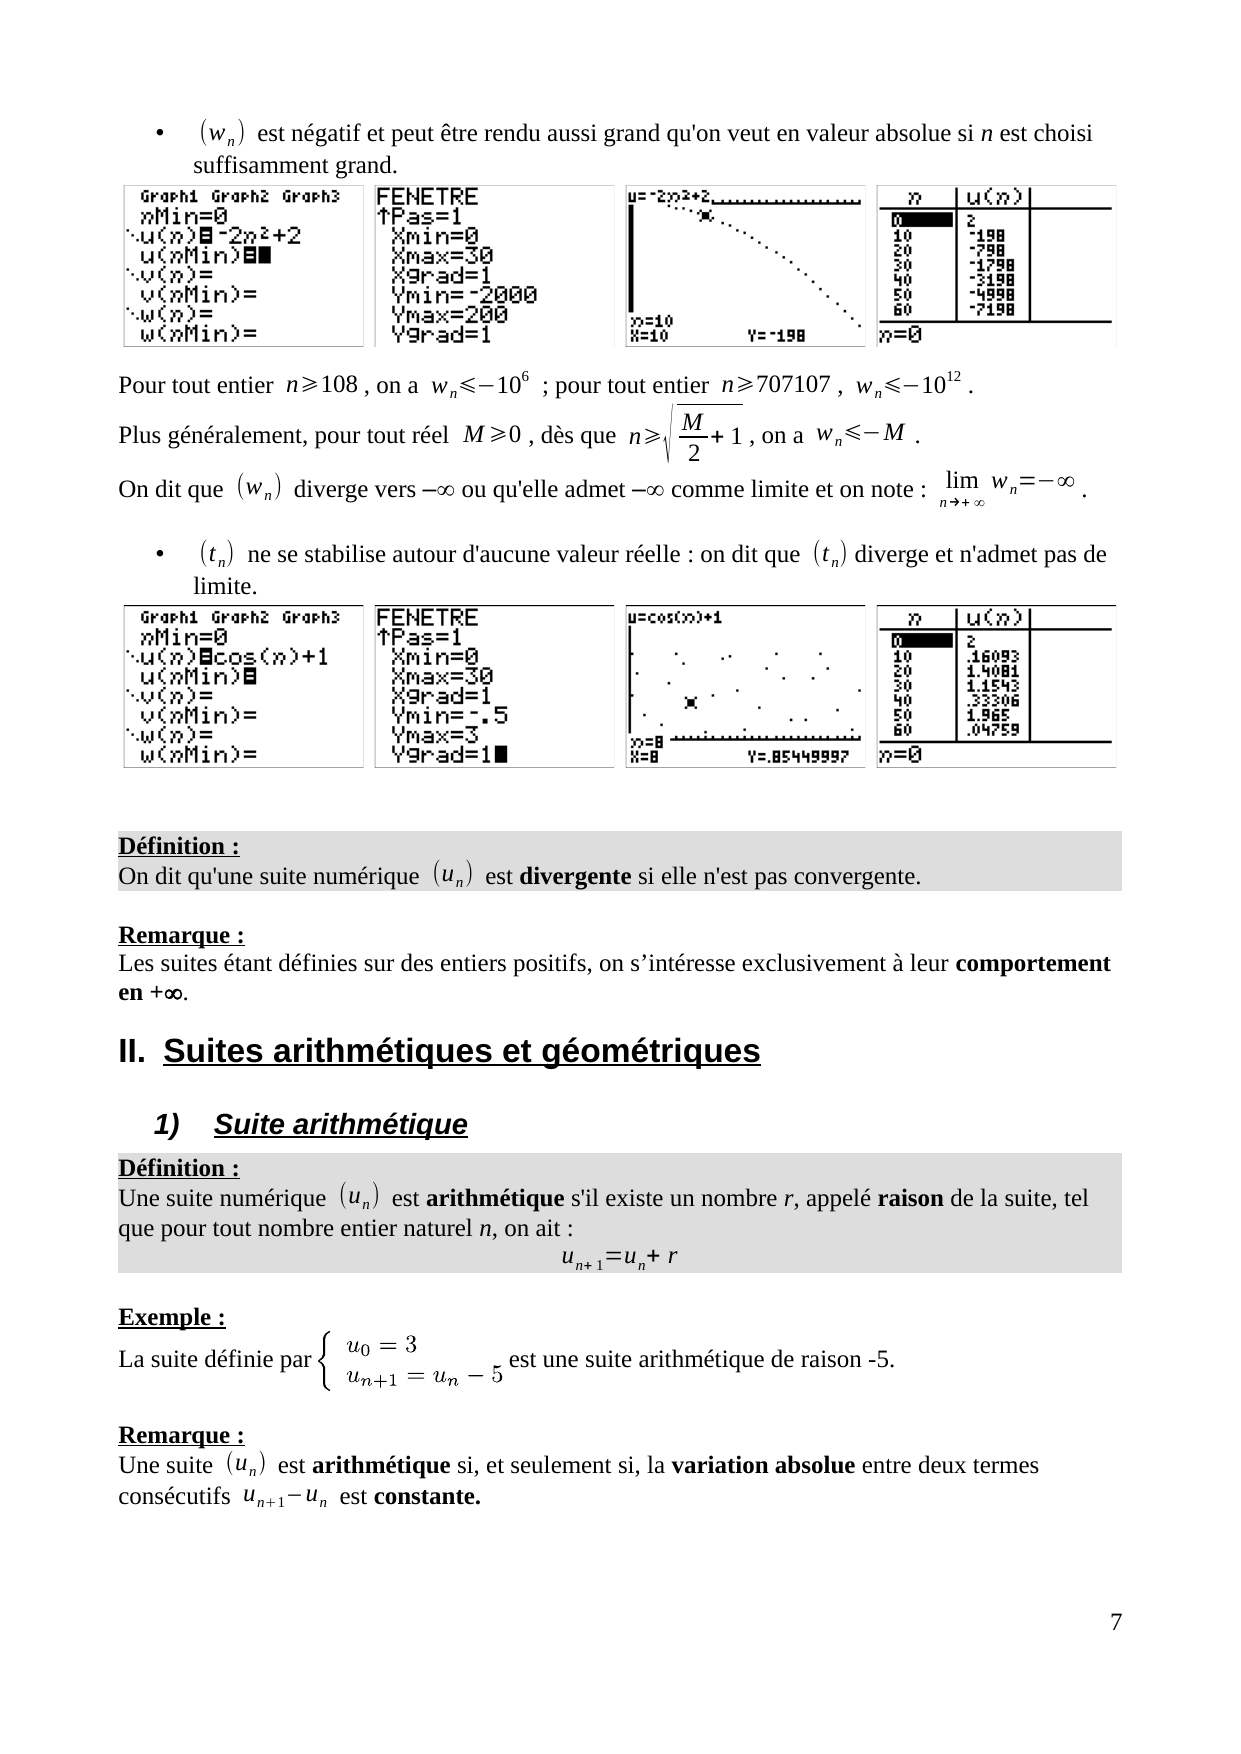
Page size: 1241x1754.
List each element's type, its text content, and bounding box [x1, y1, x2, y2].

table_header [118, 179, 369, 367]
subtitle Suite arithmétique [153, 1107, 1122, 1141]
text Remarque : [118, 920, 1122, 948]
text Une suite est arithmétique si, et seulement si, la variation absolue entre deux termes consécutifs est constante. [118, 1448, 1122, 1511]
table_header [871, 179, 1122, 367]
text Remarque : [118, 1420, 1122, 1448]
table_header [620, 600, 871, 802]
text Plus généralement, pour tout réel , dès que , on a . [118, 402, 1122, 466]
text est une suite arithmétique de raison -5. [322, 1331, 1122, 1391]
text Définition : [118, 831, 1122, 859]
text La suite définie par [118, 1331, 327, 1391]
text On dit que diverge vers –∞ ou qu'elle admet –∞ comme limite et on note : . [118, 466, 1122, 511]
table_header [118, 600, 369, 802]
text Les suites étant définies sur des entiers positifs, on s’intéresse exclusivement à leur comportement en +∞. [118, 948, 1122, 1006]
list ne se stabilise autour d'aucune valeur réelle : on dit que diverge et n'admet pas de limite. [156, 539, 1122, 600]
text Pour tout entier , on a ; pour tout entier , . [118, 367, 1122, 402]
table_header [620, 179, 871, 367]
table_header [369, 179, 620, 367]
text Définition : [118, 1153, 1122, 1182]
table_header [369, 600, 620, 802]
subtitle Suites arithmétiques et géométriques [118, 1031, 1122, 1069]
text Exemple : [118, 1302, 1122, 1331]
text Une suite numérique est arithmétique s'il existe un nombre r, appelé raison de la suite, tel que pour tout nombre entier naturel n, on ait : [118, 1182, 1122, 1242]
text On dit qu'une suite numérique est divergente si elle n'est pas convergente. [118, 859, 1122, 891]
table_header [871, 600, 1122, 802]
list est négatif et peut être rendu aussi grand qu'on veut en valeur absolue si n est choisi suffisamment grand. [156, 118, 1122, 179]
